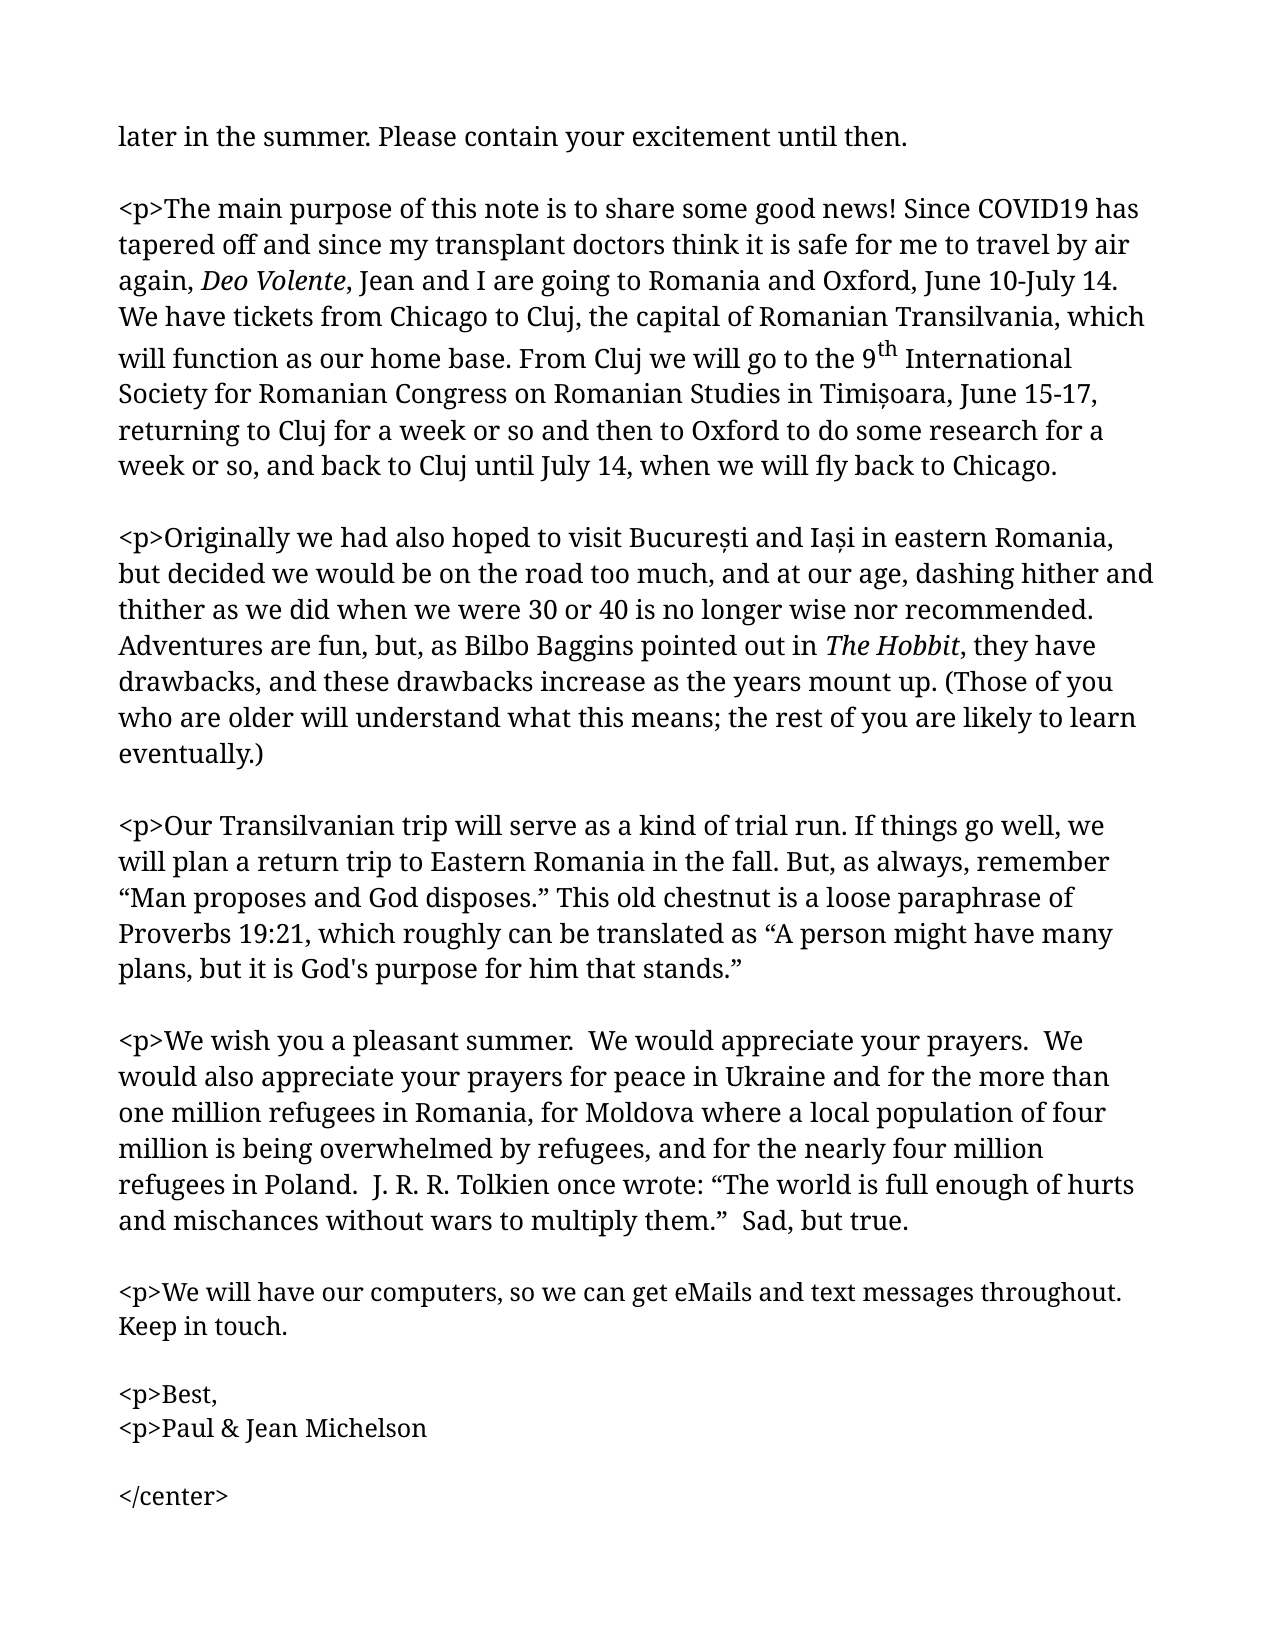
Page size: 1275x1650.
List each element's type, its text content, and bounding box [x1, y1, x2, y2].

text <p>The main purpose of this note is to share some good news! Since COVID19 has tapered off and since my transplant doctors think it is safe for me to travel by air again, Deo Volente, Jean and I are going to Romania and Oxford, June 10-July 14. [118, 190, 1157, 298]
text <p>Originally we had also hoped to visit București and Iași in eastern Romania, but decided we would be on the road too much, and at our age, dashing hither and thither as we did when we were 30 or 40 is no longer wise nor recommended. Adventures are fun, but, as Bilbo Baggins pointed out in The Hobbit, they have drawbacks, and these drawbacks increase as the years mount up. (Those of you who are older will understand what this means; the rest of you are likely to learn eventually.) [118, 519, 1157, 771]
text We have tickets from Chicago to Cluj, the capital of Romanian Transilvania, which will function as our home base. From Cluj we will go to the 9th International Society for Romanian Congress on Romanian Studies in Timișoara, June 15-17, returning to Cluj for a week or so and then to Oxford to do some research for a week or so, and back to Cluj until July 14, when we will fly back to Chicago. [118, 298, 1157, 483]
text <p>We wish you a pleasant summer. We would appreciate your prayers. We would also appreciate your prayers for peace in Ukraine and for the more than one million refugees in Romania, for Moldova where a local population of four million is being overwhelmed by refugees, and for the nearly four million refugees in Poland. J. R. R. Tolkien once wrote: “The world is full enough of hurts and mischances without wars to multiply them.” Sad, but true. [118, 1023, 1157, 1238]
text <p>Paul & Jean Michelson [118, 1410, 1157, 1444]
text later in the summer. Please contain your excitement until then. [118, 118, 1157, 154]
text </center> [118, 1478, 1157, 1513]
text <p>Our Transilvanian trip will serve as a kind of trial run. If things go well, we will plan a return trip to Eastern Romania in the fall. But, as always, remember “Man proposes and God disposes.” This old chestnut is a loose paraphrase of Proverbs 19:21, which roughly can be translated as “A person might have many plans, but it is God's purpose for him that stands.” [118, 807, 1157, 987]
text <p>Best, [118, 1376, 1157, 1410]
text <p>We will have our computers, so we can get eMails and text messages throughout. Keep in touch. [118, 1274, 1157, 1342]
